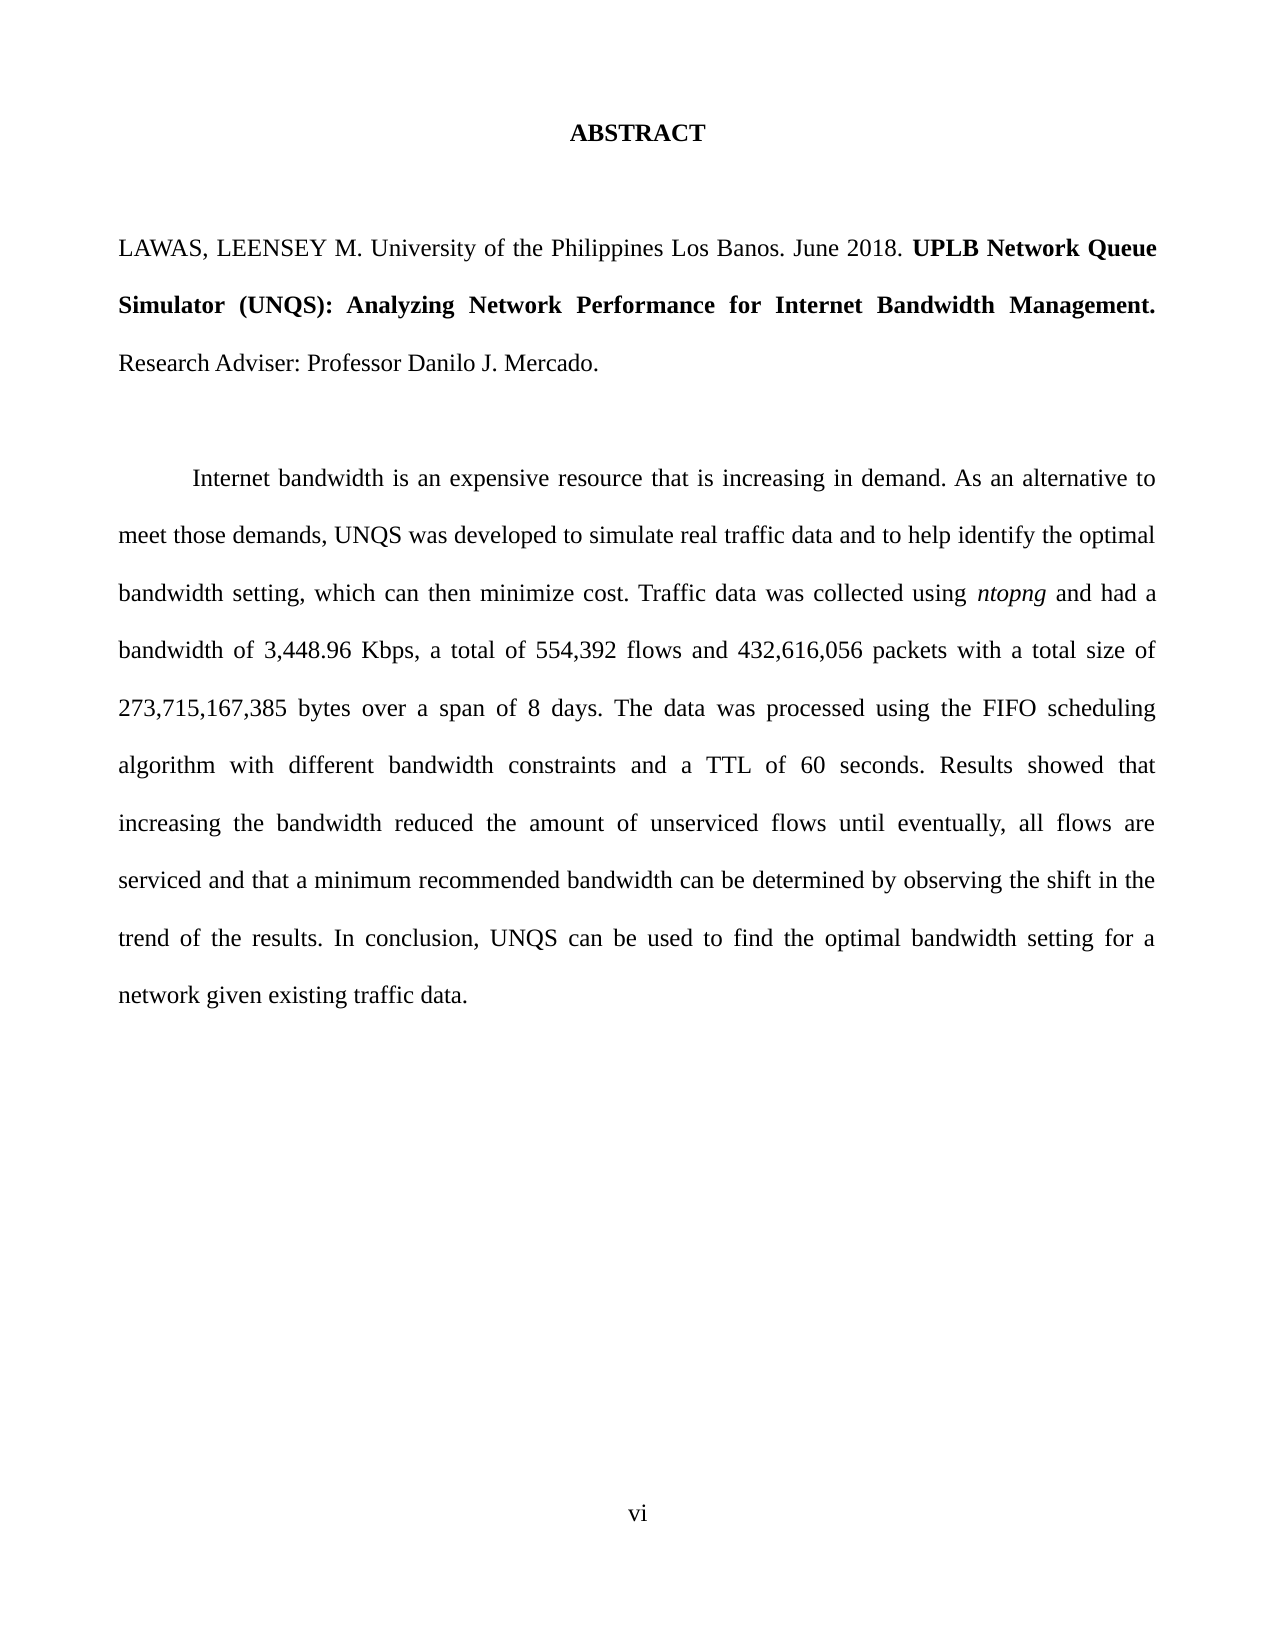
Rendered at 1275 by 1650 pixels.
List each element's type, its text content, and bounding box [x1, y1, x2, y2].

text LAWAS, LEENSEY M. University of the Philippines Los Banos. June 2018. UPLB Network Queue Simulator (UNQS): Analyzing Network Performance for Internet Bandwidth Management. Research Adviser: Professor Danilo J. Mercado. [118, 233, 1157, 377]
text Internet bandwidth is an expensive resource that is increasing in demand. As an alternative to meet those demands, UNQS was developed to simulate real traffic data and to help identify the optimal bandwidth setting, which can then minimize cost. Traffic data was collected using ntopng and had a bandwidth of 3,448.96 Kbps, a total of 554,392 flows and 432,616,056 packets with a total size of 273,715,167,385 bytes over a span of 8 days. The data was processed using the FIFO scheduling algorithm with different bandwidth constraints and a TTL of 60 seconds. Results showed that increasing the bandwidth reduced the amount of unserviced flows until eventually, all flows are serviced and that a minimum recommended bandwidth can be determined by observing the shift in the trend of the results. In conclusion, UNQS can be used to find the optimal bandwidth setting for a network given existing traffic data. [118, 463, 1157, 1009]
text vi [118, 1498, 1157, 1527]
text ABSTRACT [118, 118, 1157, 147]
